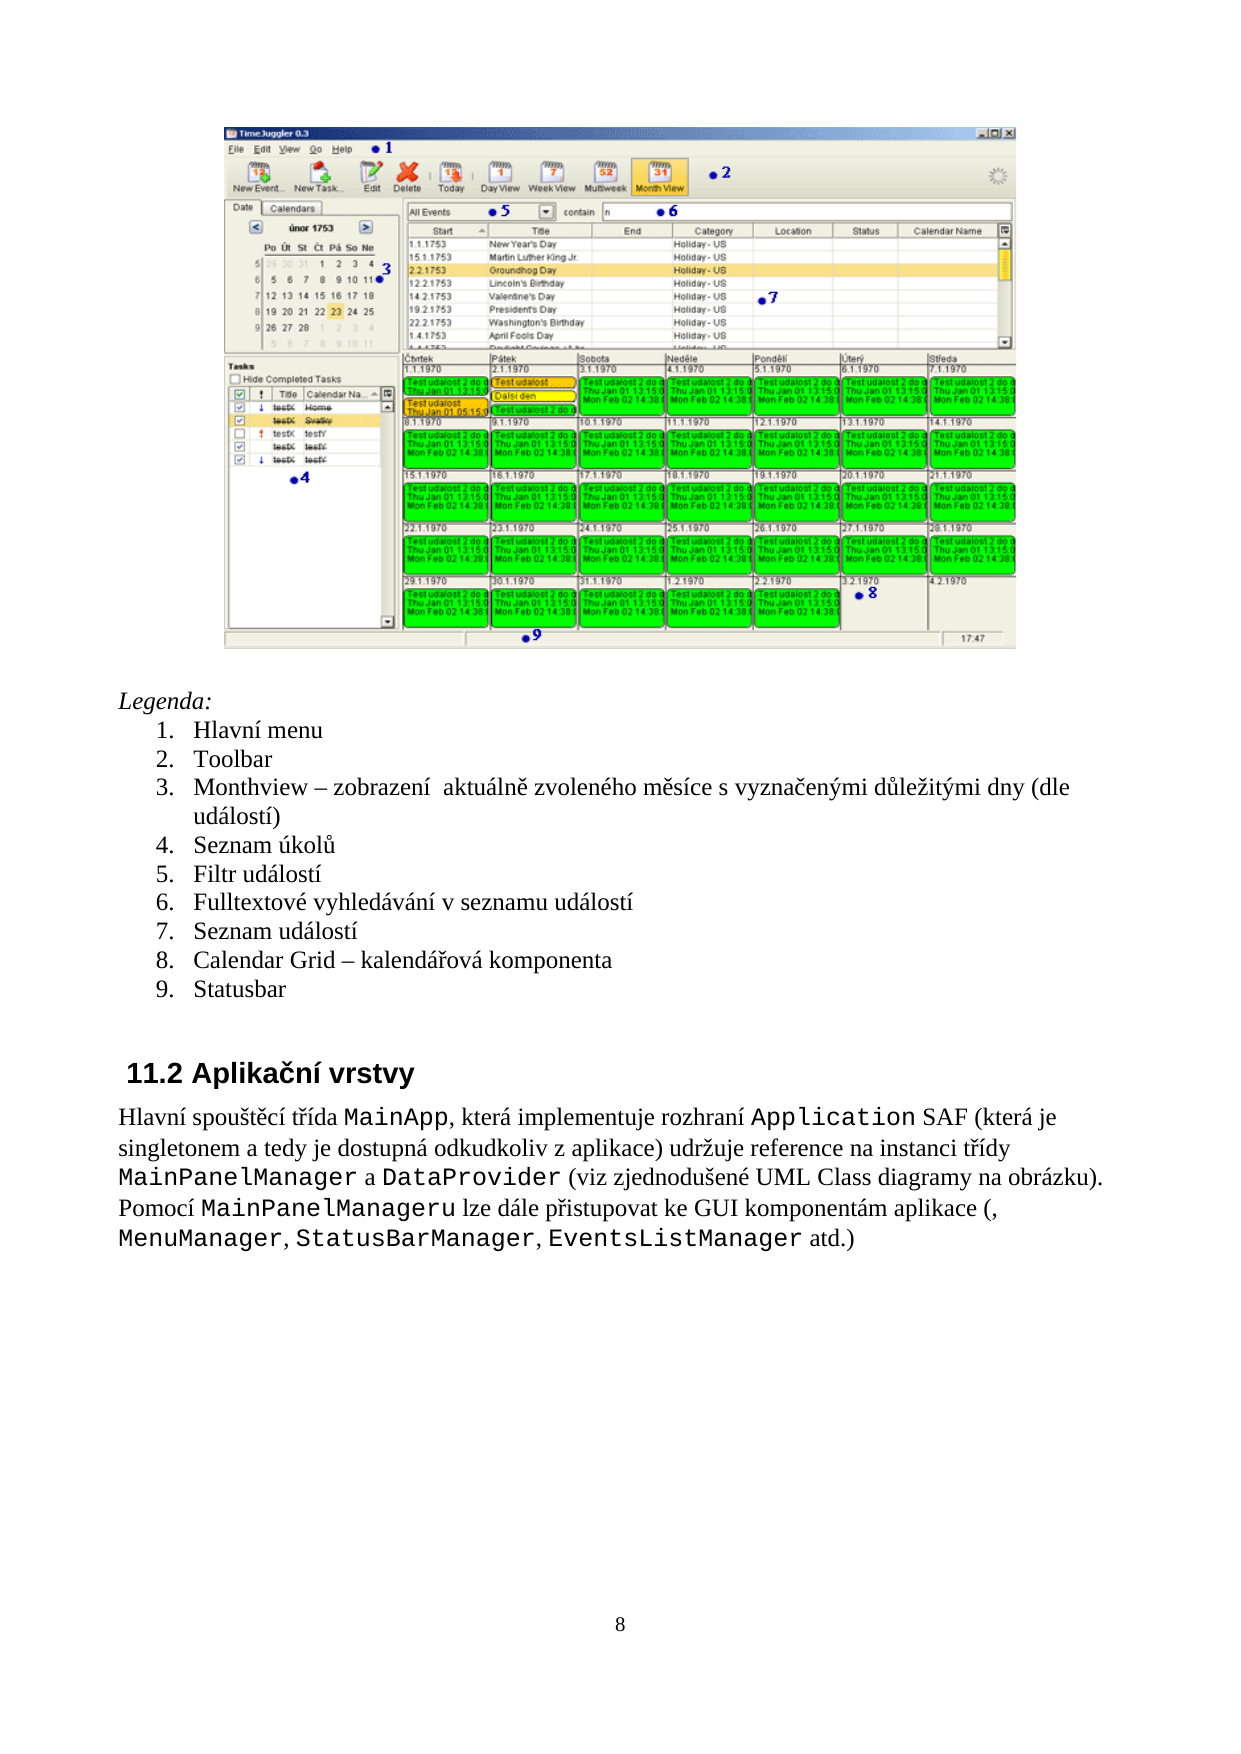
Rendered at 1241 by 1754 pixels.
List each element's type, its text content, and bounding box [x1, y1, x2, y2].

text Pomocí MainPanelManageru lze dále přistupovat ke GUI komponentám aplikace (, MenuManager, StatusBarManager, EventsListManager atd.) [118, 1193, 1122, 1254]
list Statusbar [156, 974, 1122, 1002]
list Seznam událostí [156, 916, 1122, 945]
list Seznam úkolů [156, 830, 1122, 859]
text Legenda: [118, 686, 1122, 715]
picture [224, 127, 1017, 649]
list Hlavní menu [156, 715, 1122, 744]
list Fulltextové vyhledávání v seznamu událostí [156, 887, 1122, 916]
list Monthview – zobrazení aktuálně zvoleného měsíce s vyznačenými důležitými dny (dle událostí) [156, 772, 1122, 830]
text Hlavní spouštěcí třída MainApp, která implementuje rozhraní Application SAF (která je singletonem a tedy je dostupná odkudkoliv z aplikace) udržuje reference na instanci třídy MainPanelManager a DataProvider (viz zjednodušené UML Class diagramy na obrázku). [118, 1102, 1122, 1193]
list Calendar Grid – kalendářová komponenta [156, 945, 1122, 974]
subtitle Aplikační vrstvy [118, 1056, 1122, 1090]
list Filtr událostí [156, 859, 1122, 887]
list Toolbar [156, 744, 1122, 772]
